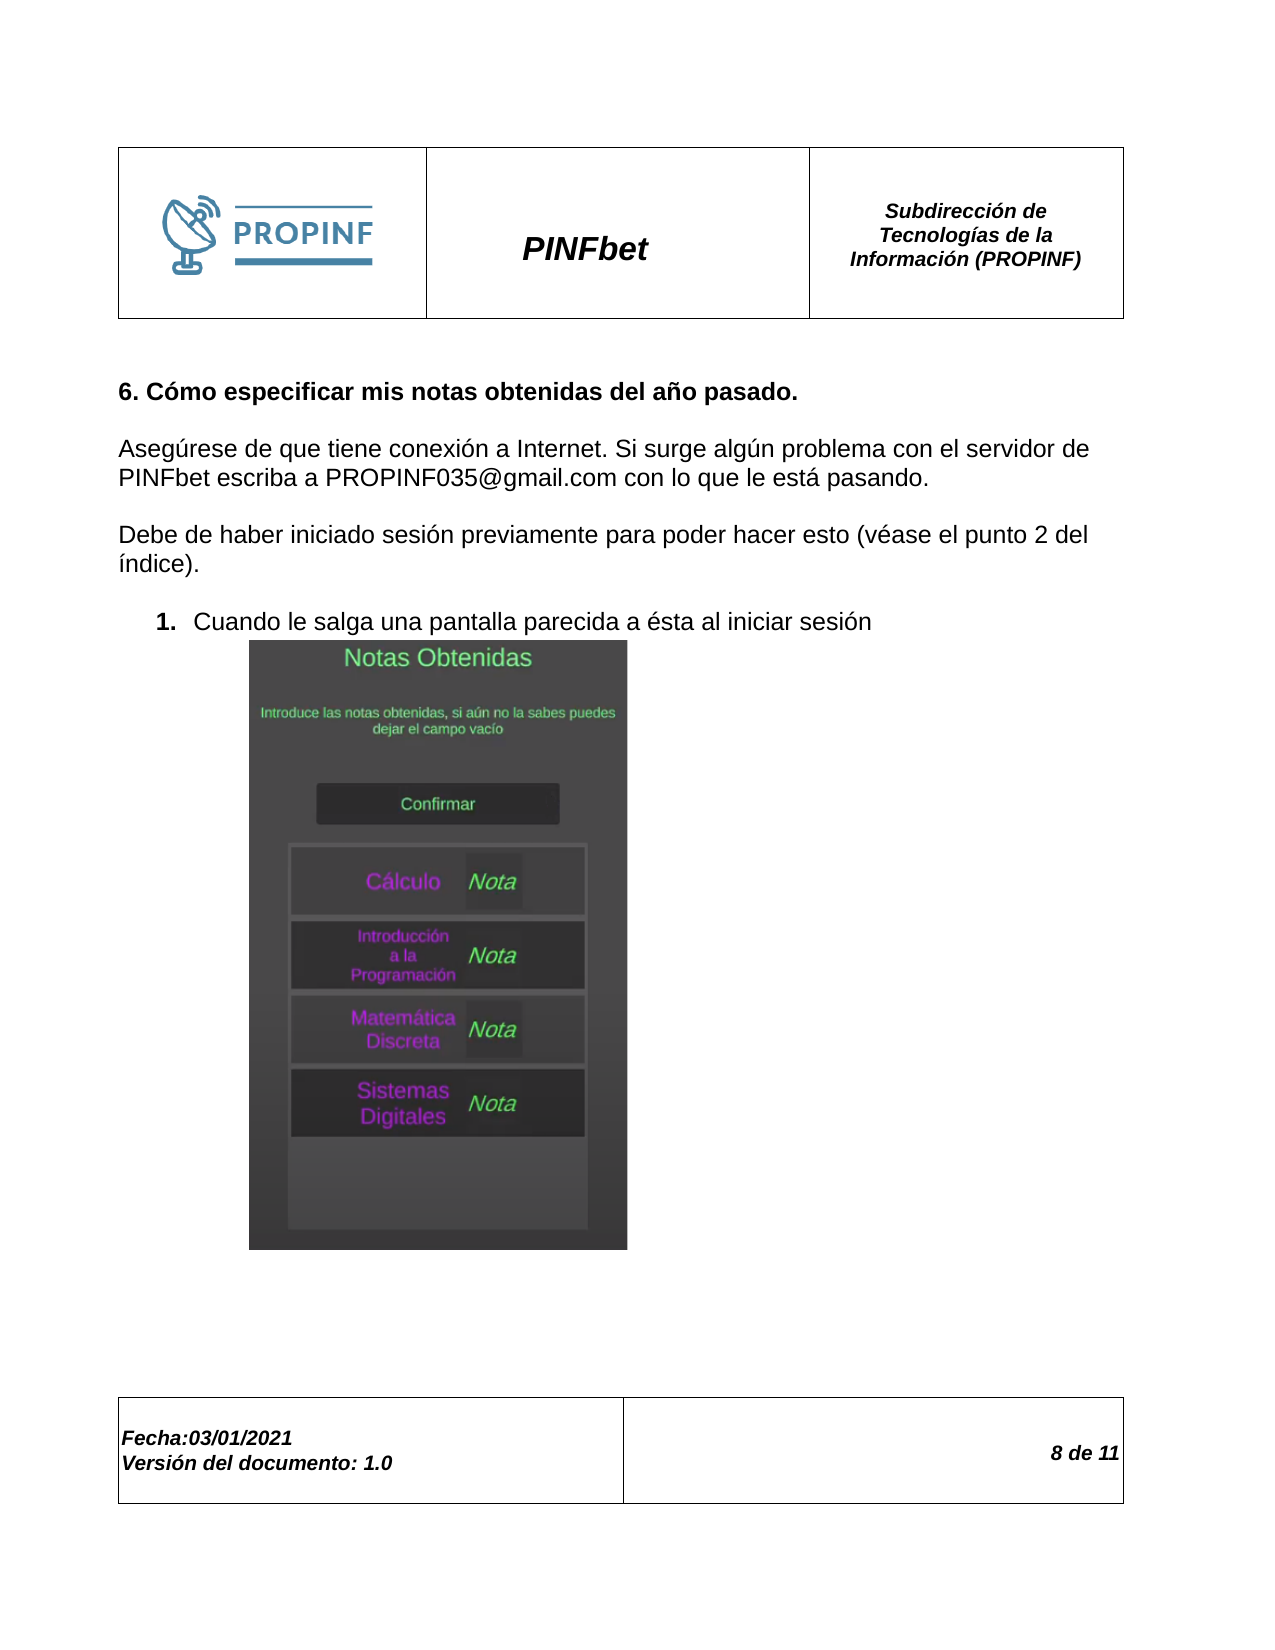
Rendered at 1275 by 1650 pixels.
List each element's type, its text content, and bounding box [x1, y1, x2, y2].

picture [249, 640, 628, 1250]
picture [126, 172, 414, 303]
list Cuando le salga una pantalla parecida a ésta al iniciar sesión [156, 607, 1157, 636]
text Asegúrese de que tiene conexión a Internet. Si surge algún problema con el servidor de PINFbet escriba a PROPINF035@gmail.com con lo que le está pasando. [118, 434, 1157, 492]
text Debe de haber iniciado sesión previamente para poder hacer esto (véase el punto 2 del índice). [118, 521, 1157, 578]
text 6. Cómo especificar mis notas obtenidas del año pasado. [118, 377, 1157, 406]
